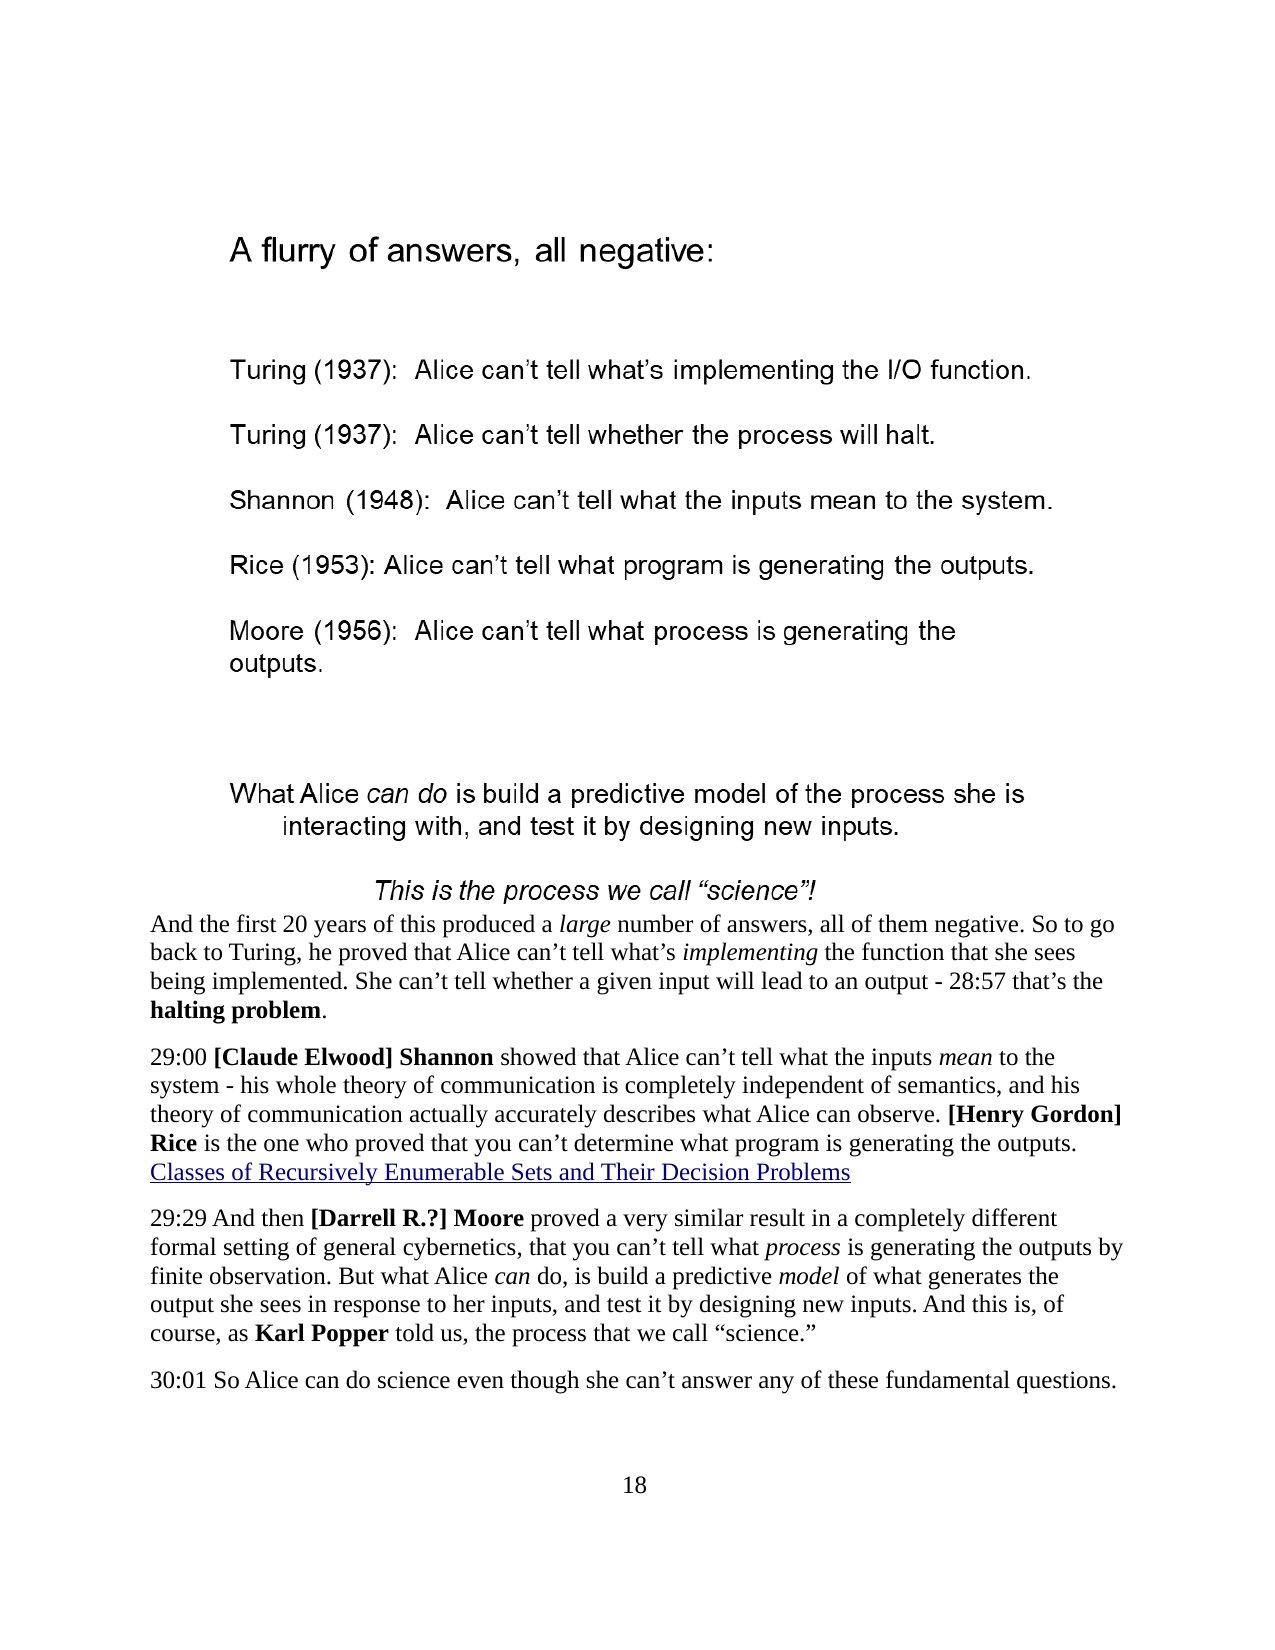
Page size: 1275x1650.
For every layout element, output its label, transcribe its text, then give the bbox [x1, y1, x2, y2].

text And the first 20 years of this produced a large number of answers, all of them negative. So to go back to Turing, he proved that Alice can’t tell what’s implementing the function that she sees being implemented. She can’t tell whether a given input will lead to an output - 28:57 that’s the halting problem. [150, 904, 1125, 1024]
text 29:29 And then [Darrell R.?] Moore proved a very similar result in a completely different formal setting of general cybernetics, that you can’t tell what process is generating the outputs by finite observation. But what Alice can do, is build a predictive model of what generates the output she sees in response to her inputs, and test it by designing new inputs. And this is, of course, as Karl Popper told us, the process that we call “science.” [150, 1203, 1125, 1347]
picture [150, 150, 1125, 904]
text 30:01 So Alice can do science even though she can’t answer any of these fundamental questions. [150, 1365, 1125, 1394]
text 29:00 [Claude Elwood] Shannon showed that Alice can’t tell what the inputs mean to the system - his whole theory of communication is completely independent of semantics, and his theory of communication actually accurately describes what Alice can observe. [Henry Gordon] Rice is the one who proved that you can’t determine what program is generating the outputs. Classes of Recursively Enumerable Sets and Their Decision Problems [150, 1042, 1125, 1185]
